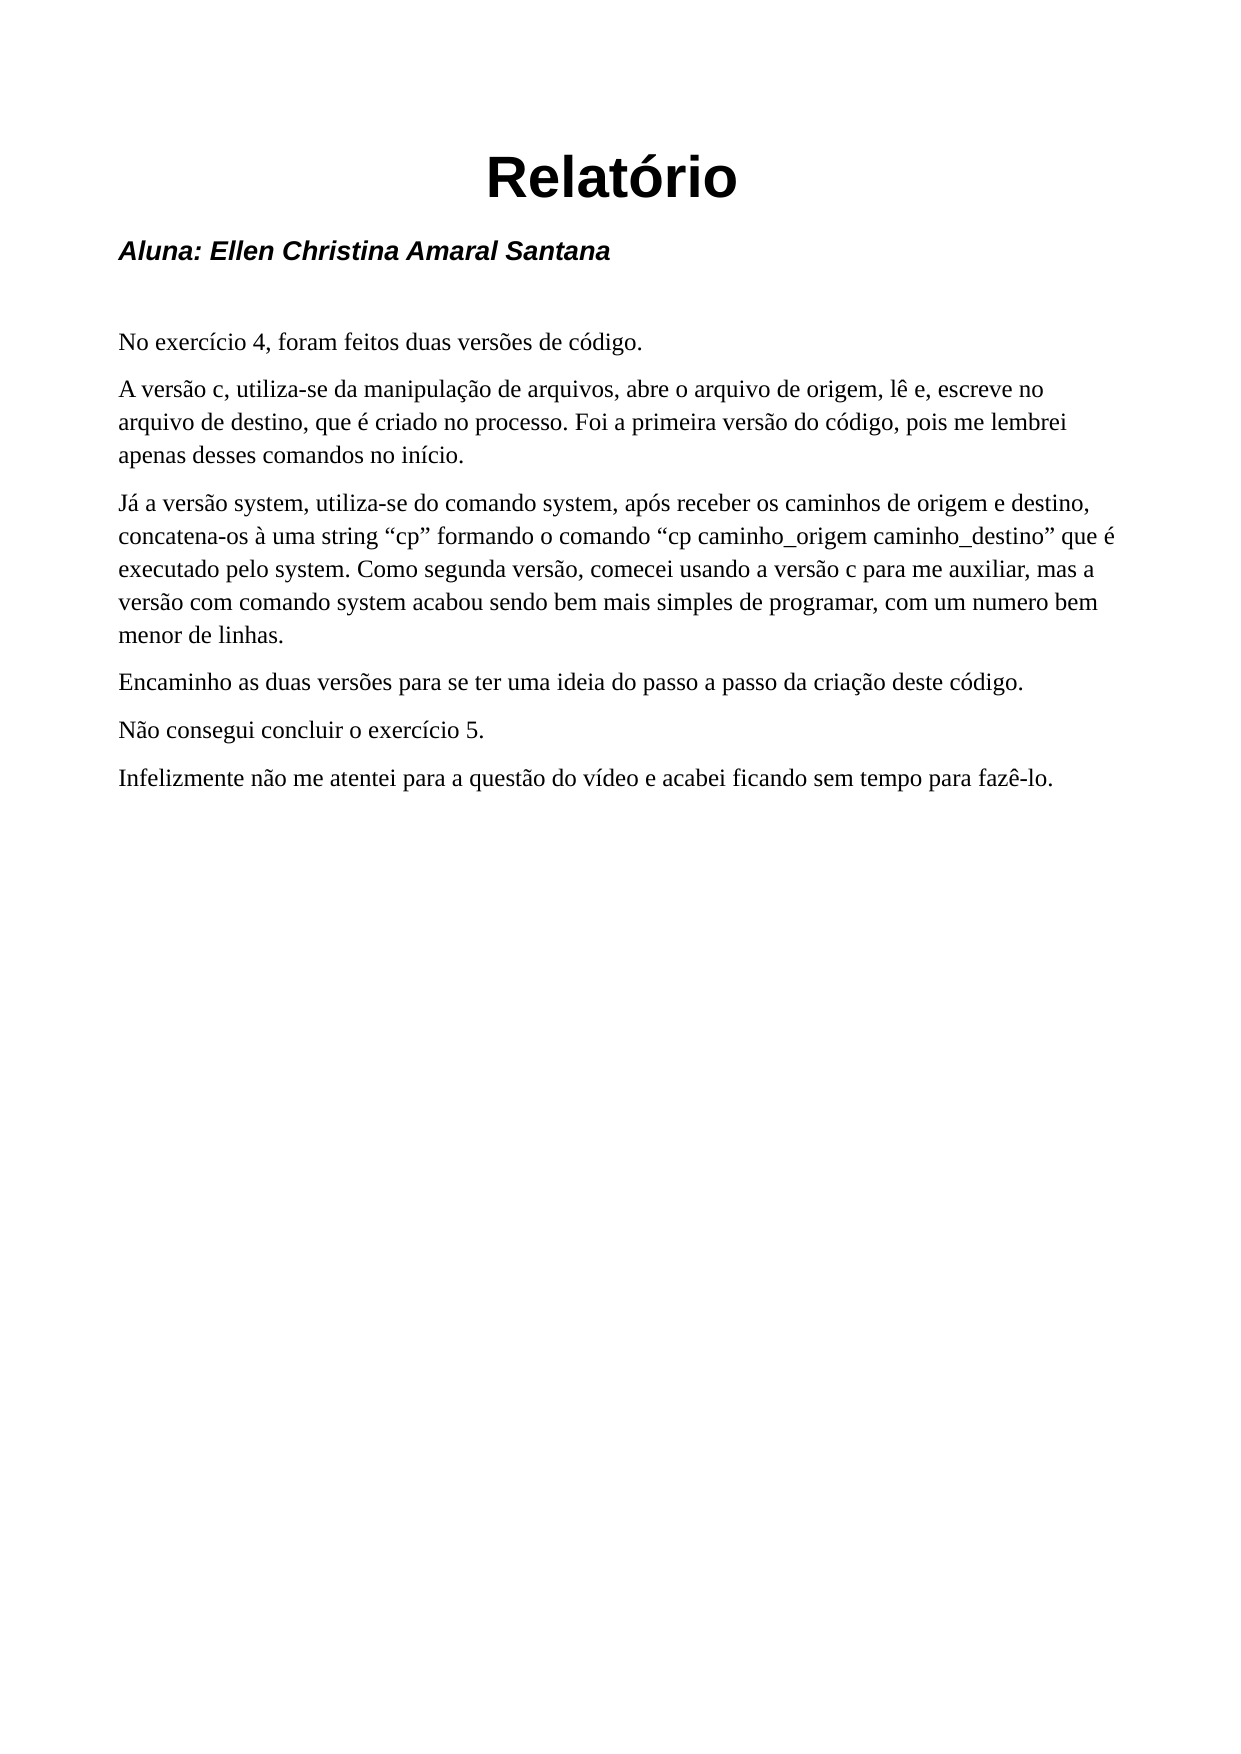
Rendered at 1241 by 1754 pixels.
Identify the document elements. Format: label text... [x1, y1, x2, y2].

text Não consegui concluir o exercício 5. [118, 715, 1122, 744]
text No exercício 4, foram feitos duas versões de código. [118, 327, 1122, 355]
subtitle Aluna: Ellen Christina Amaral Santana [118, 235, 1122, 266]
text Infelizmente não me atentei para a questão do vídeo e acabei ficando sem tempo para fazê-lo. [118, 763, 1122, 791]
text Já a versão system, utiliza-se do comando system, após receber os caminhos de origem e destino, concatena-os à uma string “cp” formando o comando “cp caminho_origem caminho_destino” que é executado pelo system. Como segunda versão, comecei usando a versão c para me auxiliar, mas a versão com comando system acabou sendo bem mais simples de programar, com um numero bem menor de linhas. [118, 488, 1122, 649]
text A versão c, utiliza-se da manipulação de arquivos, abre o arquivo de origem, lê e, escreve no arquivo de destino, que é criado no processo. Foi a primeira versão do código, pois me lembrei apenas desses comandos no início. [118, 374, 1122, 469]
title Relatório [118, 143, 1122, 210]
text Encaminho as duas versões para se ter uma ideia do passo a passo da criação deste código. [118, 667, 1122, 696]
